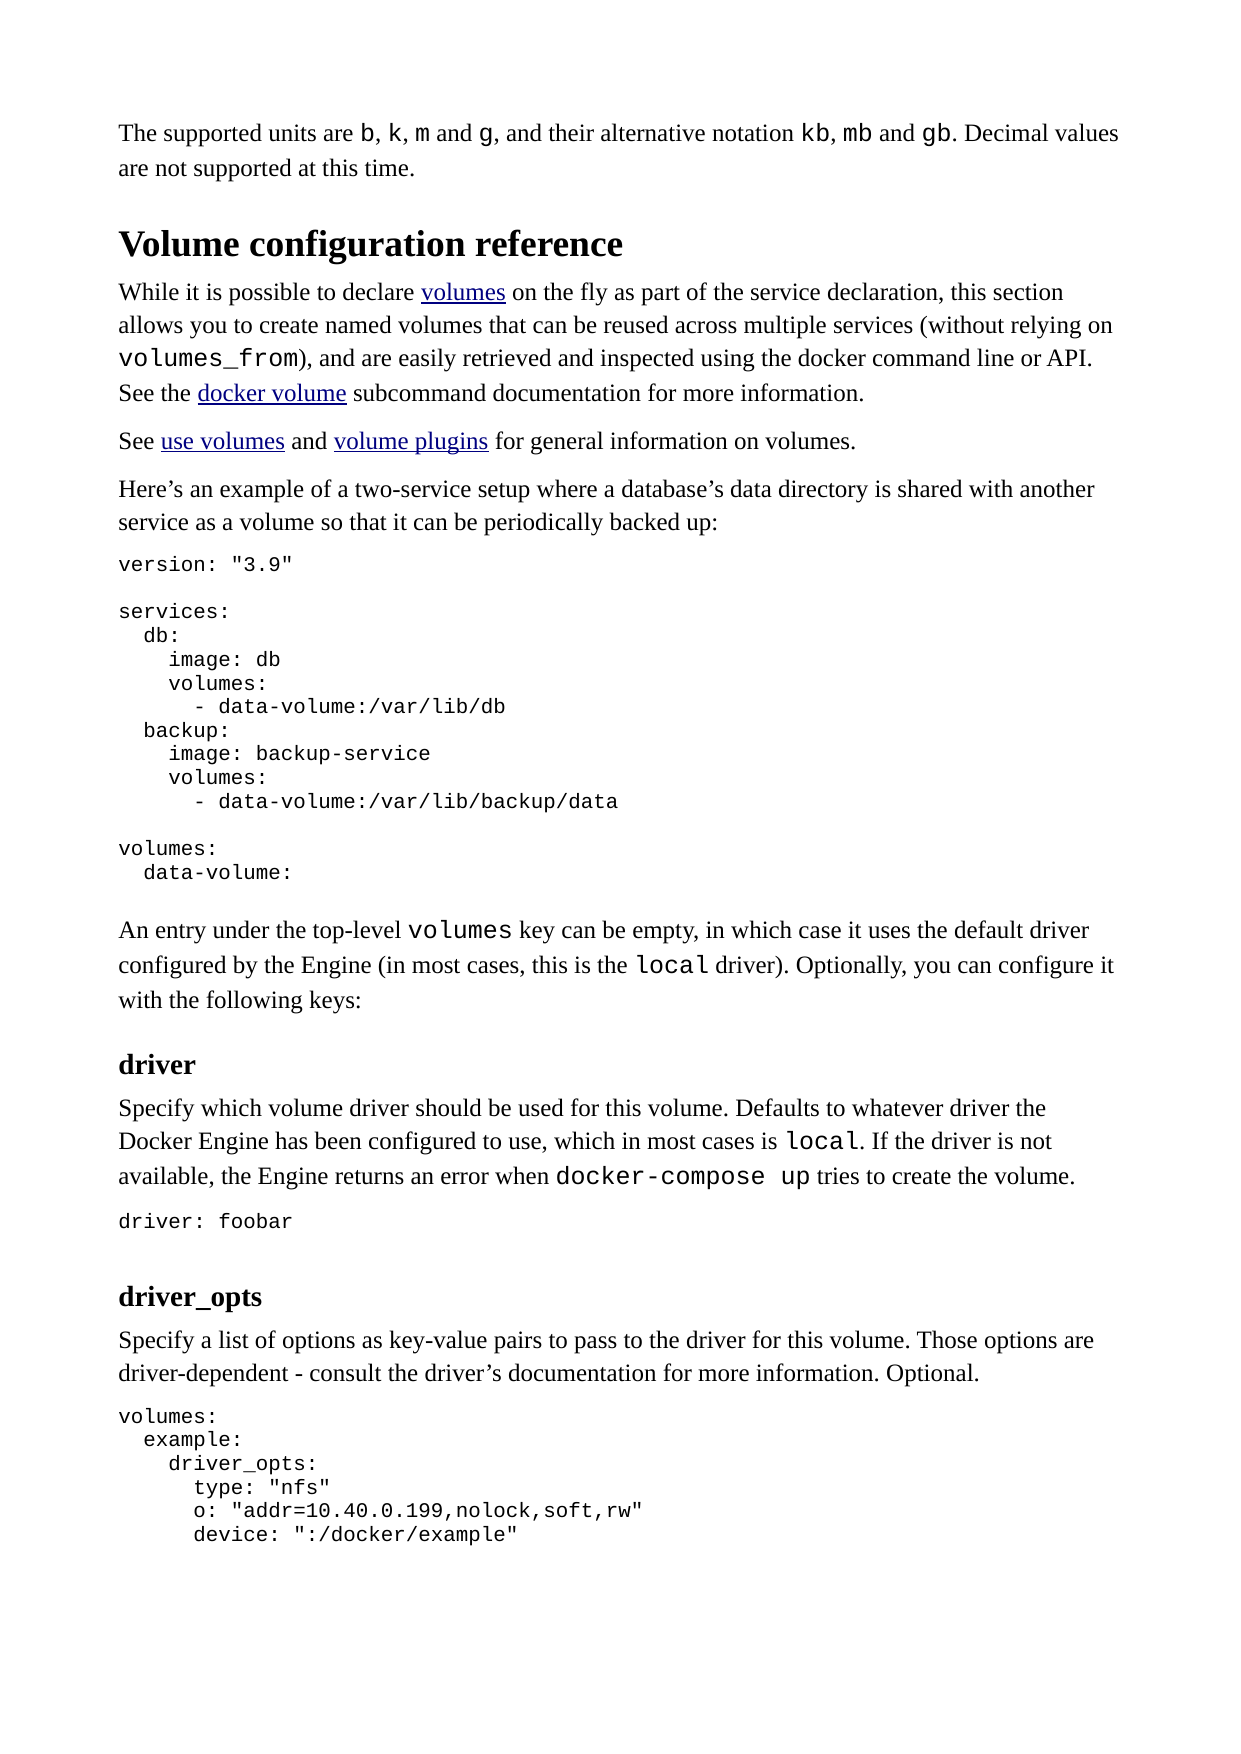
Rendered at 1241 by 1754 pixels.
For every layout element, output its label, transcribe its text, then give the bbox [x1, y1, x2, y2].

text data-volume: [118, 862, 1122, 885]
text device: ":/docker/example" [118, 1524, 1122, 1548]
text The supported units are b, k, m and g, and their alternative notation kb, mb and gb. Decimal values are not supported at this time. [118, 118, 1122, 182]
text volumes: [118, 1406, 1122, 1429]
text volumes: [118, 672, 1122, 696]
text See use volumes and volume plugins for general information on volumes. [118, 426, 1122, 455]
subtitle Volume configuration reference [118, 222, 1122, 265]
text db: [118, 625, 1122, 649]
text volumes: [118, 838, 1122, 862]
subtitle driver_opts [118, 1279, 1122, 1313]
text backup: [118, 720, 1122, 743]
text - data-volume:/var/lib/db [118, 696, 1122, 720]
text version: "3.9" [118, 554, 1122, 578]
text Here’s an example of a two-service setup where a database’s data directory is shared with another service as a volume so that it can be periodically backed up: [118, 474, 1122, 535]
text type: "nfs" [118, 1477, 1122, 1500]
text services: [118, 602, 1122, 625]
text driver: foobar [118, 1211, 1122, 1235]
text While it is possible to declare volumes on the fly as part of the service declaration, this section allows you to create named volumes that can be reused across multiple services (without relying on volumes_from), and are easily retrieved and inspected using the docker command line or API. See the docker volume subcommand documentation for more information. [118, 277, 1122, 407]
text volumes: [118, 767, 1122, 791]
text Specify which volume driver should be used for this volume. Defaults to whatever driver the Docker Engine has been configured to use, which in most cases is local. If the driver is not available, the Engine returns an error when docker-compose up tries to create the volume. [118, 1093, 1122, 1192]
text image: db [118, 649, 1122, 672]
text driver_opts: [118, 1453, 1122, 1477]
subtitle driver [118, 1047, 1122, 1081]
text - data-volume:/var/lib/backup/data [118, 791, 1122, 814]
text example: [118, 1429, 1122, 1453]
text image: backup-service [118, 743, 1122, 767]
text Specify a list of options as key-value pairs to pass to the driver for this volume. Those options are driver-dependent - consult the driver’s documentation for more information. Optional. [118, 1325, 1122, 1387]
text o: "addr=10.40.0.199,nolock,soft,rw" [118, 1500, 1122, 1524]
text An entry under the top-level volumes key can be empty, in which case it uses the default driver configured by the Engine (in most cases, this is the local driver). Optionally, you can configure it with the following keys: [118, 915, 1122, 1014]
